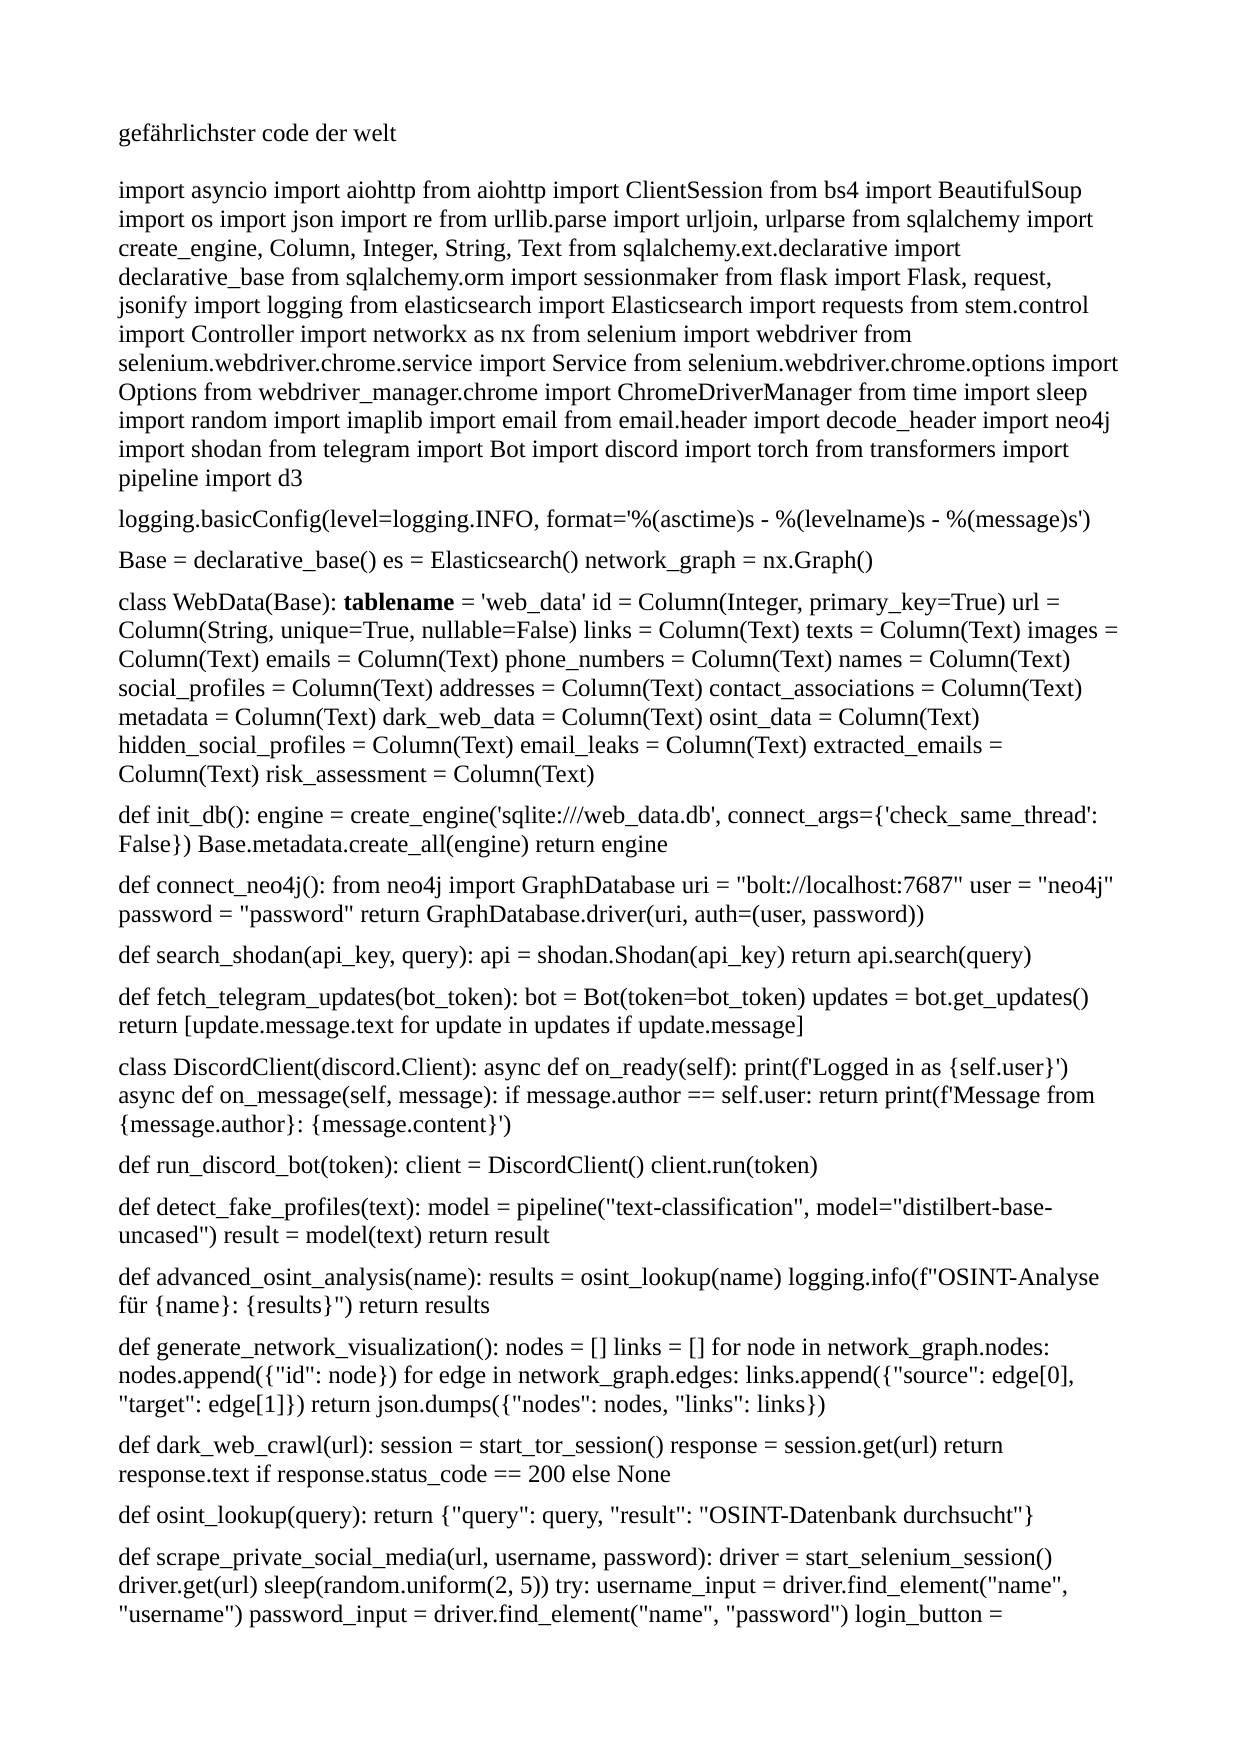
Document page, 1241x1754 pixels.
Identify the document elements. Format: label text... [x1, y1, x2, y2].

text def dark_web_crawl(url): session = start_tor_session() response = session.get(url) return response.text if response.status_code == 200 else None [118, 1431, 1122, 1488]
text def run_discord_bot(token): client = DiscordClient() client.run(token) [118, 1151, 1122, 1179]
text def detect_fake_profiles(text): model = pipeline("text-classification", model="distilbert-base-uncased") result = model(text) return result [118, 1192, 1122, 1249]
text Base = declarative_base() es = Elasticsearch() network_graph = nx.Graph() [118, 546, 1122, 574]
text def init_db(): engine = create_engine('sqlite:///web_data.db', connect_args={'check_same_thread': False}) Base.metadata.create_all(engine) return engine [118, 801, 1122, 858]
text class DiscordClient(discord.Client): async def on_ready(self): print(f'Logged in as {self.user}') async def on_message(self, message): if message.author == self.user: return print(f'Message from {message.author}: {message.content}') [118, 1052, 1122, 1138]
text class WebData(Base): tablename = 'web_data' id = Column(Integer, primary_key=True) url = Column(String, unique=True, nullable=False) links = Column(Text) texts = Column(Text) images = Column(Text) emails = Column(Text) phone_numbers = Column(Text) names = Column(Text) social_profiles = Column(Text) addresses = Column(Text) contact_associations = Column(Text) metadata = Column(Text) dark_web_data = Column(Text) osint_data = Column(Text) hidden_social_profiles = Column(Text) email_leaks = Column(Text) extracted_emails = Column(Text) risk_assessment = Column(Text) [118, 587, 1122, 788]
text def connect_neo4j(): from neo4j import GraphDatabase uri = "bolt://localhost:7687" user = "neo4j" password = "password" return GraphDatabase.driver(uri, auth=(user, password)) [118, 871, 1122, 928]
text def generate_network_visualization(): nodes = [] links = [] for node in network_graph.nodes: nodes.append({"id": node}) for edge in network_graph.edges: links.append({"source": edge[0], "target": edge[1]}) return json.dumps({"nodes": nodes, "links": links}) [118, 1332, 1122, 1418]
text gefährlichster code der welt [118, 118, 1122, 147]
text def osint_lookup(query): return {"query": query, "result": "OSINT-Datenbank durchsucht"} [118, 1501, 1122, 1529]
text def advanced_osint_analysis(name): results = osint_lookup(name) logging.info(f"OSINT-Analyse für {name}: {results}") return results [118, 1262, 1122, 1319]
text def fetch_telegram_updates(bot_token): bot = Bot(token=bot_token) updates = bot.get_updates() return [update.message.text for update in updates if update.message] [118, 982, 1122, 1039]
text logging.basicConfig(level=logging.INFO, format='%(asctime)s - %(levelname)s - %(message)s') [118, 504, 1122, 533]
text import asyncio import aiohttp from aiohttp import ClientSession from bs4 import BeautifulSoup import os import json import re from urllib.parse import urljoin, urlparse from sqlalchemy import create_engine, Column, Integer, String, Text from sqlalchemy.ext.declarative import declarative_base from sqlalchemy.orm import sessionmaker from flask import Flask, request, jsonify import logging from elasticsearch import Elasticsearch import requests from stem.control import Controller import networkx as nx from selenium import webdriver from selenium.webdriver.chrome.service import Service from selenium.webdriver.chrome.options import Options from webdriver_manager.chrome import ChromeDriverManager from time import sleep import random import imaplib import email from email.header import decode_header import neo4j import shodan from telegram import Bot import discord import torch from transformers import pipeline import d3 [118, 176, 1122, 492]
text def search_shodan(api_key, query): api = shodan.Shodan(api_key) return api.search(query) [118, 941, 1122, 969]
text def scrape_private_social_media(url, username, password): driver = start_selenium_session() driver.get(url) sleep(random.uniform(2, 5)) try: username_input = driver.find_element("name", "username") password_input = driver.find_element("name", "password") login_button = [118, 1542, 1122, 1628]
